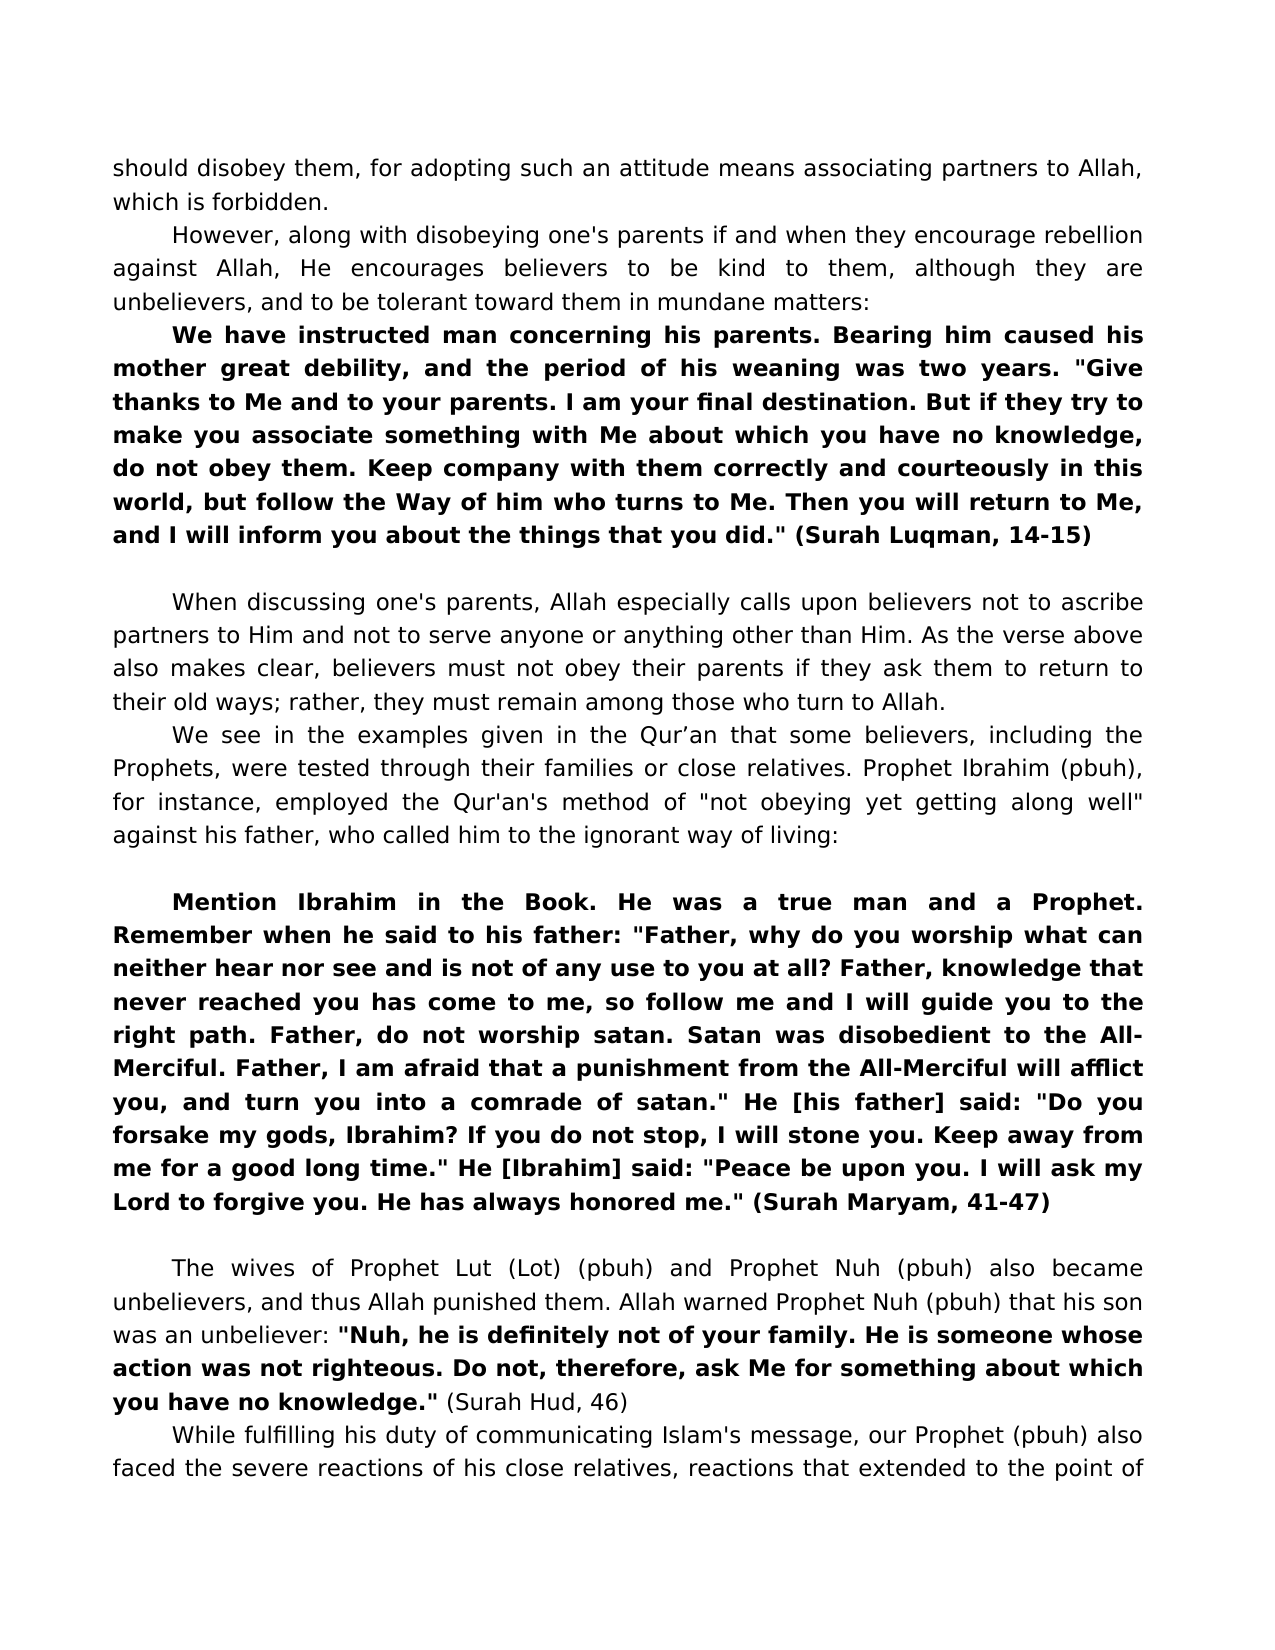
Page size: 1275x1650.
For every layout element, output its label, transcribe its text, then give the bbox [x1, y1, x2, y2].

text We see in the examples given in the Qur’an that some believers, including the Prophets, were tested through their families or close relatives. Prophet Ibrahim (pbuh), for instance, employed the Qur'an's method of "not obeying yet getting along well" against his father, who called him to the ignorant way of living: [112, 717, 1145, 850]
text should disobey them, for adopting such an attitude means associating partners to Allah, which is forbidden. [112, 150, 1145, 217]
text The wives of Prophet Lut (Lot) (pbuh) and Prophet Nuh (pbuh) also became unbelievers, and thus Allah punished them. Allah warned Prophet Nuh (pbuh) that his son was an unbeliever: "Nuh, he is definitely not of your family. He is someone whose action was not righteous. Do not, therefore, ask Me for something about which you have no knowledge." (Surah Hud, 46) [112, 1250, 1145, 1417]
text We have instructed man concerning his parents. Bearing him caused his mother great debility, and the period of his weaning was two years. "Give thanks to Me and to your parents. I am your final destination. But if they try to make you associate something with Me about which you have no knowledge, do not obey them. Keep company with them correctly and courteously in this world, but follow the Way of him who turns to Me. Then you will return to Me, and I will inform you about the things that you did." (Surah Luqman, 14-15) [112, 317, 1145, 550]
text However, along with disobeying one's parents if and when they encourage rebellion against Allah, He encourages believers to be kind to them, although they are unbelievers, and to be tolerant toward them in mundane matters: [112, 217, 1145, 317]
text Mention Ibrahim in the Book. He was a true man and a Prophet. Remember when he said to his father: "Father, why do you worship what can neither hear nor see and is not of any use to you at all? Father, knowledge that never reached you has come to me, so follow me and I will guide you to the right path. Father, do not worship satan. Satan was disobedient to the All-Merciful. Father, I am afraid that a punishment from the All-Merciful will afflict you, and turn you into a comrade of satan." He [his father] said: "Do you forsake my gods, Ibrahim? If you do not stop, I will stone you. Keep away from me for a good long time." He [Ibrahim] said: "Peace be upon you. I will ask my Lord to forgive you. He has always honored me." (Surah Maryam, 41-47) [112, 883, 1145, 1217]
text While fulfilling his duty of communicating Islam's message, our Prophet (pbuh) also faced the severe reactions of his close relatives, reactions that extended to the point of [112, 1417, 1145, 1483]
text When discussing one's parents, Allah especially calls upon believers not to ascribe partners to Him and not to serve anyone or anything other than Him. As the verse above also makes clear, believers must not obey their parents if they ask them to return to their old ways; rather, they must remain among those who turn to Allah. [112, 583, 1145, 717]
